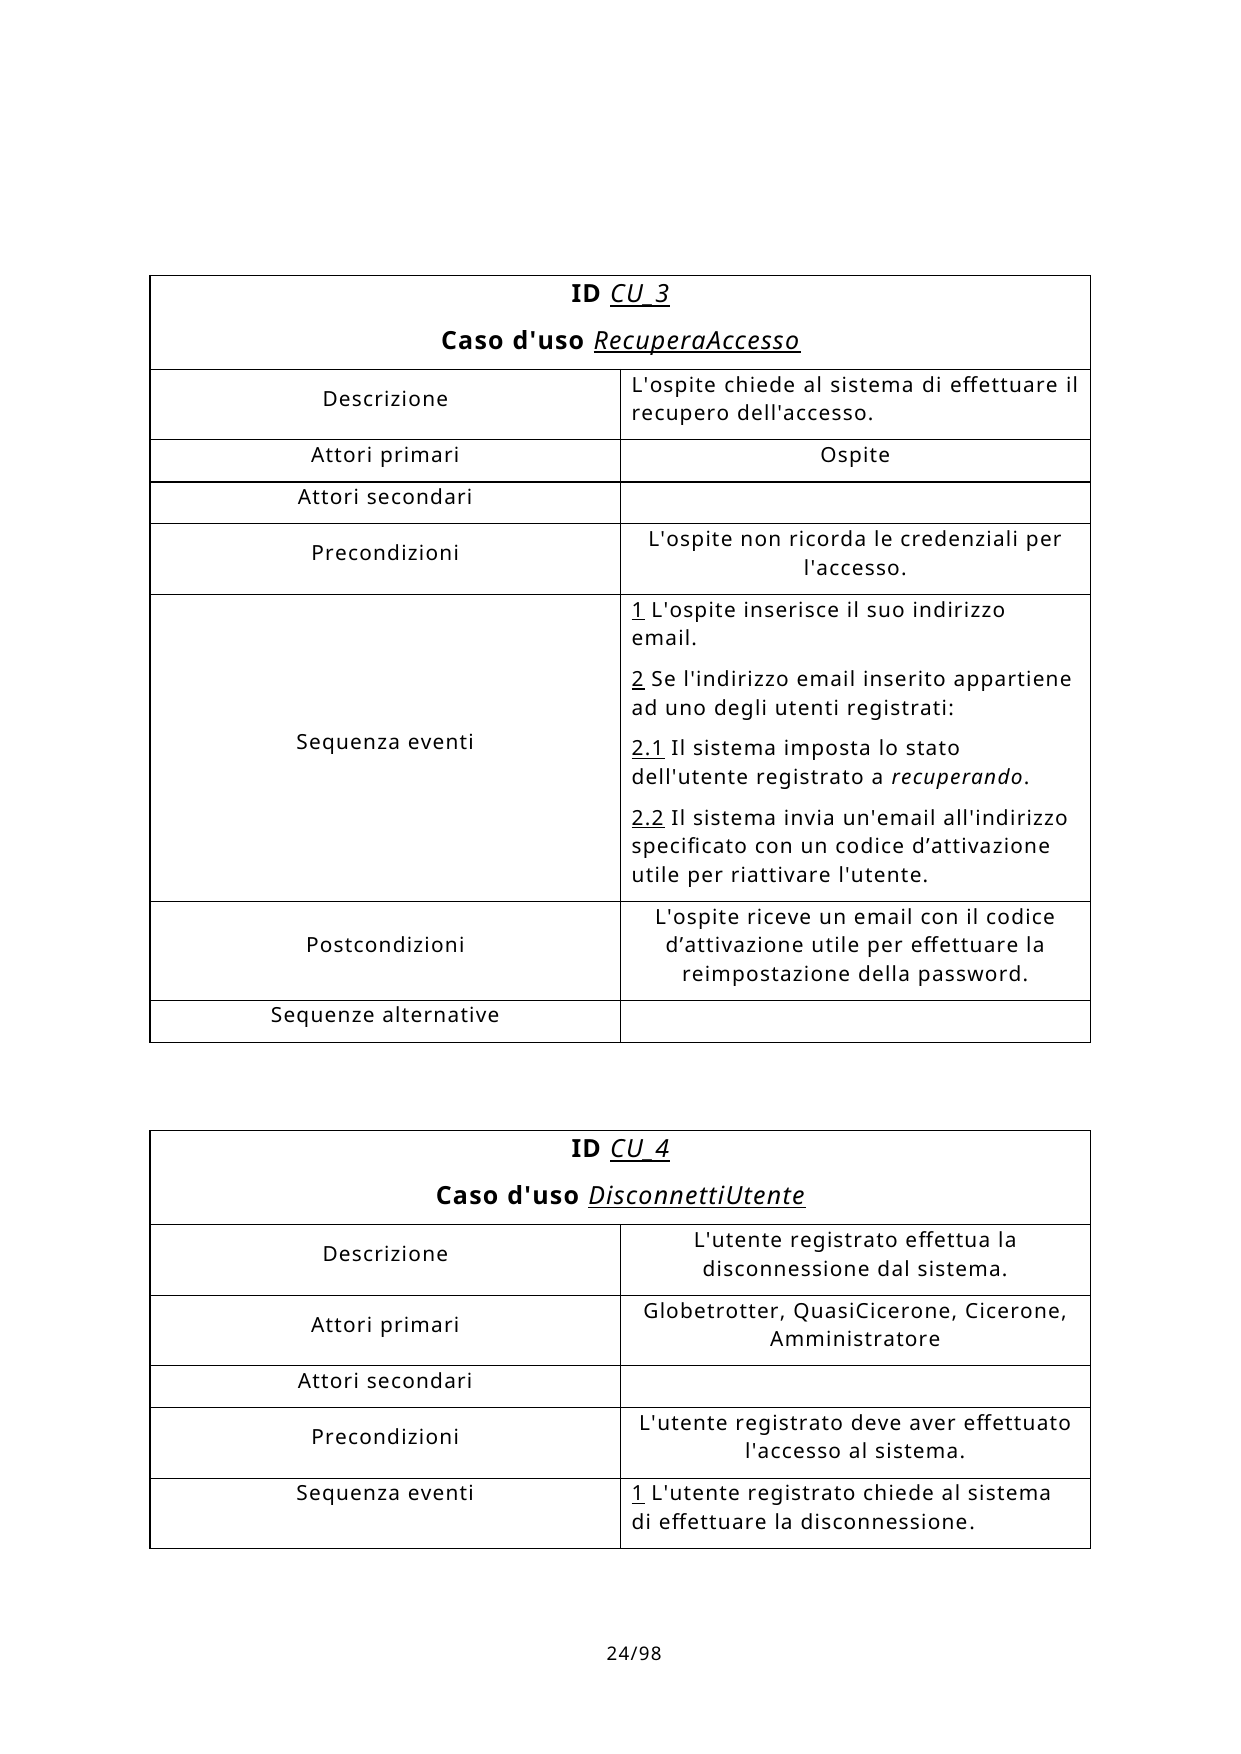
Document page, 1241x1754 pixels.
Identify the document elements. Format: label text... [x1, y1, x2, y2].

table_cell Postcondizioni [151, 902, 620, 999]
table_cell Attori primari [151, 1296, 620, 1365]
table_cell Globetrotter, QuasiCicerone, Cicerone, Amministratore [621, 1296, 1090, 1365]
table_cell 1 L'utente registrato chiede al sistema di effettuare la disconnessione. [621, 1479, 1090, 1548]
table_cell L'utente registrato effettua la disconnessione dal sistema. [621, 1225, 1090, 1295]
table_cell Sequenze alternative [151, 1001, 620, 1042]
table_cell Precondizioni [151, 1408, 620, 1477]
table_cell Attori secondari [151, 1366, 620, 1407]
table_cell L'ospite riceve un email con il codice d’attivazione utile per effettuare la reimpostazione della password. [621, 902, 1090, 999]
table_header ID CU_3 Caso d'uso RecuperaAccesso [151, 276, 1090, 369]
table_cell [621, 1001, 1090, 1042]
table_cell Attori primari [151, 440, 620, 481]
table_cell Descrizione [151, 1225, 620, 1295]
table_cell [621, 1366, 1090, 1407]
table_cell Descrizione [151, 370, 620, 439]
table_cell Attori secondari [151, 483, 620, 523]
table_cell 1 L'ospite inserisce il suo indirizzo email. 2 Se l'indirizzo email inserito appartiene ad uno degli utenti registrati: 2.1 Il sistema imposta lo stato dell'utente registrato a recuperando. 2.2 Il sistema invia un'email all'indirizzo specificato con un codice d’attivazione utile per riattivare l'utente. [621, 595, 1090, 901]
table_cell [621, 483, 1090, 523]
table_cell Sequenza eventi [151, 595, 620, 901]
table_cell L'ospite chiede al sistema di effettuare il recupero dell'accesso. [621, 370, 1090, 439]
table_cell L'utente registrato deve aver effettuato l'accesso al sistema. [621, 1408, 1090, 1477]
table_cell Precondizioni [151, 524, 620, 594]
table_cell L'ospite non ricorda le credenziali per l'accesso. [621, 524, 1090, 594]
table_cell Ospite [621, 440, 1090, 481]
table_cell Sequenza eventi [151, 1479, 620, 1548]
table_header ID CU_4 Caso d'uso DisconnettiUtente [151, 1131, 1090, 1224]
